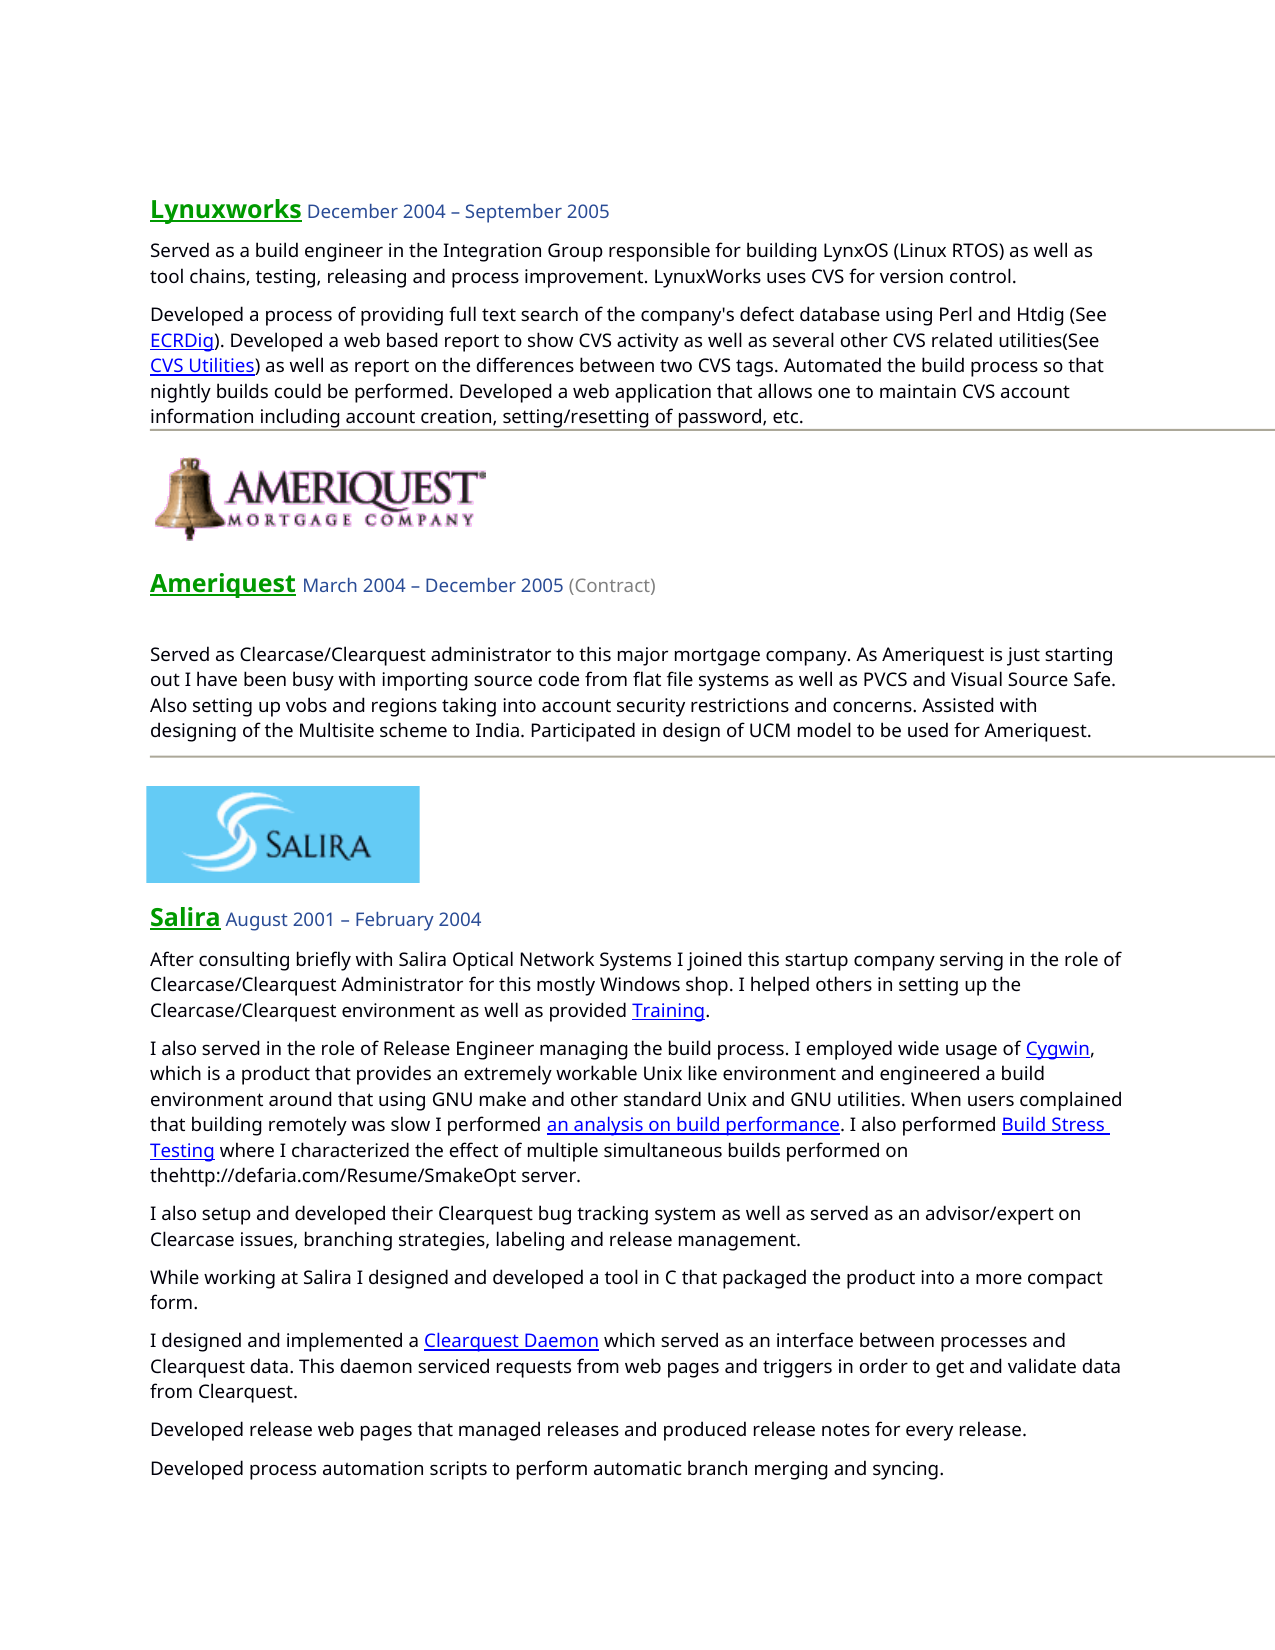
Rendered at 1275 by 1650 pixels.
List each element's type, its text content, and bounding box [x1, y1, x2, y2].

picture [154, 457, 486, 541]
picture [146, 786, 420, 883]
text I also served in the role of Release Engineer managing the build process. I employed wide usage of Cygwin, which is a product that provides an extremely workable Unix like environment and engineered a build environment around that using GNU make and other standard Unix and GNU utilities. When users complained that building remotely was slow I performed an analysis on build performance. I also performed Build Stress Testing where I characterized the effect of multiple simultaneous builds performed on thehttp://defaria.com/Resume/SmakeOpt server. [150, 1035, 1125, 1188]
text After consulting briefly with Salira Optical Network Systems I joined this startup company serving in the role of Clearcase/Clearquest Administrator for this mostly Windows shop. I helped others in setting up the Clearcase/Clearquest environment as well as provided Training. [150, 946, 1125, 1022]
text I also setup and developed their Clearquest bug tracking system as well as served as an advisor/expert on Clearcase issues, branching strategies, labeling and release management. [150, 1201, 1125, 1252]
text Served as Clearcase/Clearquest administrator to this major mortgage company. As Ameriquest is just starting out I have been busy with importing source code from flat file systems as well as PVCS and Visual Source Safe. Also setting up vobs and regions taking into account security restrictions and concerns. Assisted with designing of the Multisite scheme to India. Participated in design of UCM model to be used for Ameriquest. [150, 641, 1125, 743]
text Ameriquest March 2004 – December 2005 (Contract) [150, 566, 1125, 628]
text Salira August 2001 – February 2004 [150, 899, 1125, 933]
text Lynuxworks December 2004 – September 2005 [150, 191, 1125, 225]
text While working at Salira I designed and developed a tool in C that packaged the product into a more compact form. [150, 1264, 1125, 1315]
text Developed a process of providing full text search of the company's defect database using Perl and Htdig (See ECRDig). Developed a web based report to show CVS activity as well as several other CVS related utilities(See CVS Utilities) as well as report on the differences between two CVS tags. Automated the build process so that nightly builds could be performed. Developed a web application that allows one to maintain CVS account information including account creation, setting/resetting of password, etc. [150, 301, 1125, 428]
text Served as a build engineer in the Integration Group responsible for building LynxOS (Linux RTOS) as well as tool chains, testing, releasing and process improvement. LynuxWorks uses CVS for version control. [150, 238, 1125, 289]
text Developed release web pages that managed releases and produced release notes for every release. [150, 1417, 1125, 1442]
text I designed and implemented a Clearquest Daemon which served as an interface between processes and Clearquest data. This daemon serviced requests from web pages and triggers in order to get and validate data from Clearquest. [150, 1328, 1125, 1404]
text Developed process automation scripts to perform automatic branch merging and syncing. [150, 1455, 1125, 1480]
